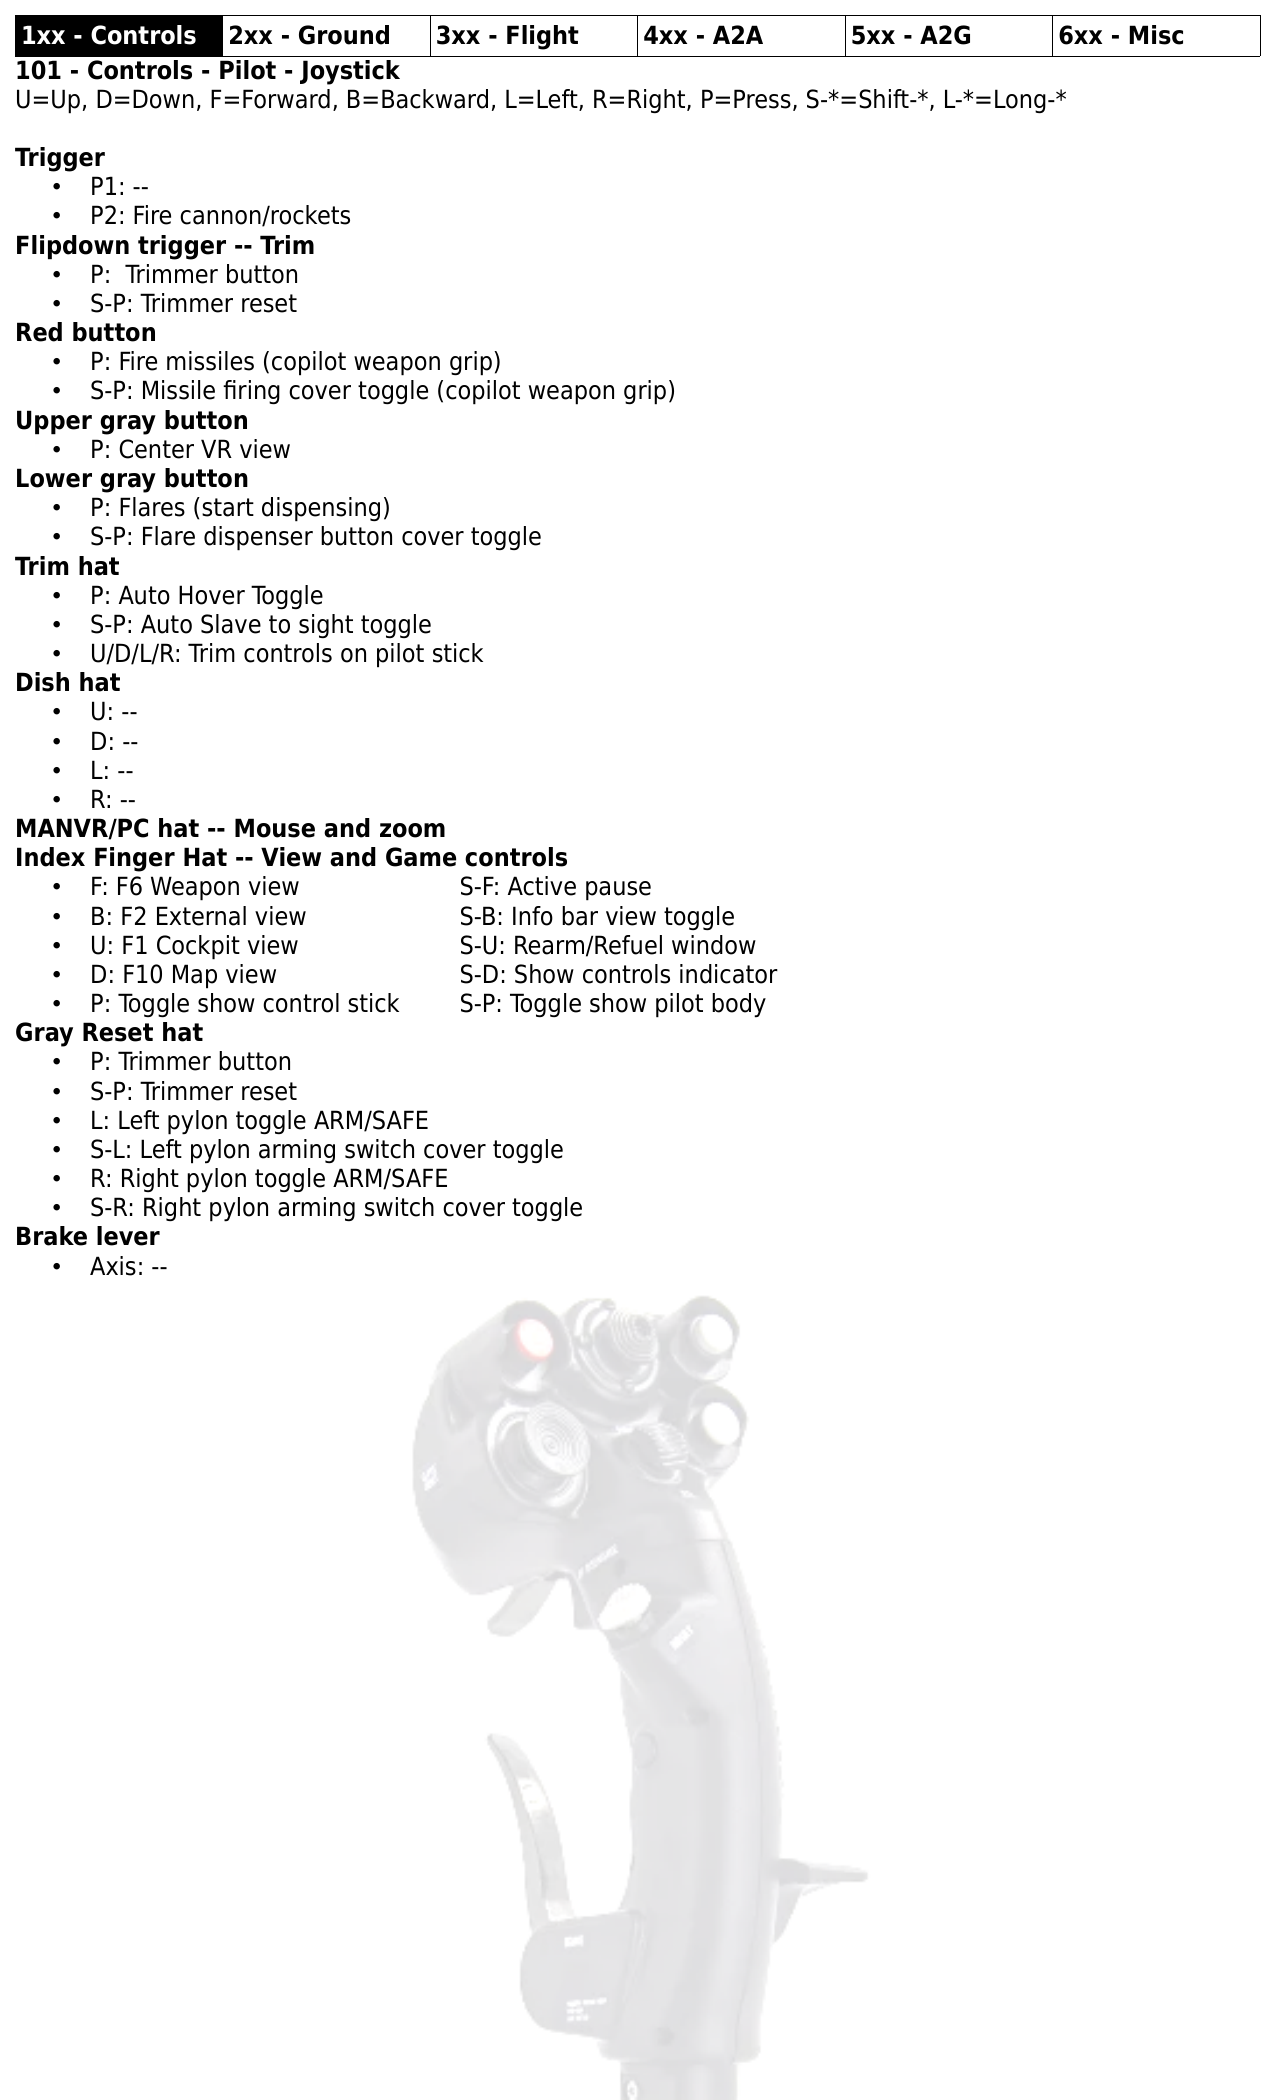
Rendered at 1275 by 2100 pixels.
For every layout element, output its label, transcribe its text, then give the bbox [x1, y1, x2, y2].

list U/D/L/R: Trim controls on pilot stick [52, 639, 1260, 668]
text U=Up, D=Down, F=Forward, B=Backward, L=Left, R=Right, P=Press, S-*=Shift-*, L-*=Long-* [15, 85, 1260, 114]
list U: -- [52, 697, 1260, 727]
list S-L: Left pylon arming switch cover toggle [52, 1135, 1260, 1164]
list P2: Fire cannon/rockets [52, 202, 1260, 231]
list S-P: Trimmer reset [52, 1077, 1260, 1106]
text Lower gray button [15, 464, 1260, 493]
list P: Trimmer button [52, 260, 1260, 289]
list S-P: Flare dispenser button cover toggle [52, 522, 1260, 552]
list P: Fire missiles (copilot weapon grip) [52, 347, 1260, 377]
text Flipdown trigger -- Trim [15, 231, 1260, 260]
list P: Center VR view [52, 435, 1260, 464]
table_header 4xx - A2A [638, 16, 845, 56]
list S-P: Trimmer reset [52, 289, 1260, 318]
text MANVR/PC hat -- Mouse and zoom [15, 814, 1260, 843]
table_header 3xx - Flight [431, 16, 637, 56]
list L: Left pylon toggle ARM/SAFE [52, 1106, 1260, 1135]
list L: -- [52, 756, 1260, 785]
text Trigger [15, 143, 1260, 172]
table_header 5xx - A2G [846, 16, 1052, 56]
list S-P: Missile firing cover toggle (copilot weapon grip) [52, 377, 1260, 406]
table_header 2xx - Ground [223, 16, 430, 56]
list R: Right pylon toggle ARM/SAFE [52, 1164, 1260, 1193]
list P: Toggle show control stick S-P: Toggle show pilot body [52, 989, 1260, 1018]
text Gray Reset hat [15, 1018, 1260, 1047]
list U: F1 Cockpit view S-U: Rearm/Refuel window [52, 931, 1260, 960]
list R: -- [52, 785, 1260, 814]
text Index Finger Hat -- View and Game controls [15, 843, 1260, 872]
list F: F6 Weapon view S-F: Active pause [52, 872, 1260, 902]
table_header 6xx - Misc [1053, 16, 1260, 56]
list S-P: Auto Slave to sight toggle [52, 610, 1260, 639]
text Trim hat [15, 552, 1260, 581]
list D: F10 Map view S-D: Show controls indicator [52, 960, 1260, 989]
list B: F2 External view S-B: Info bar view toggle [52, 902, 1260, 931]
list P: Flares (start dispensing) [52, 493, 1260, 522]
list P: Auto Hover Toggle [52, 581, 1260, 610]
text Brake lever [15, 1222, 1260, 1252]
list Axis: -- [52, 1252, 1260, 1281]
list P: Trimmer button [52, 1047, 1260, 1077]
list S-R: Right pylon arming switch cover toggle [52, 1193, 1260, 1222]
table_header 1xx - Controls [16, 16, 222, 56]
text Red button [15, 318, 1260, 347]
list P1: -- [52, 172, 1260, 202]
list D: -- [52, 727, 1260, 756]
text Dish hat [15, 668, 1260, 697]
text 101 - Controls - Pilot - Joystick [15, 57, 1260, 85]
text Upper gray button [15, 406, 1260, 435]
